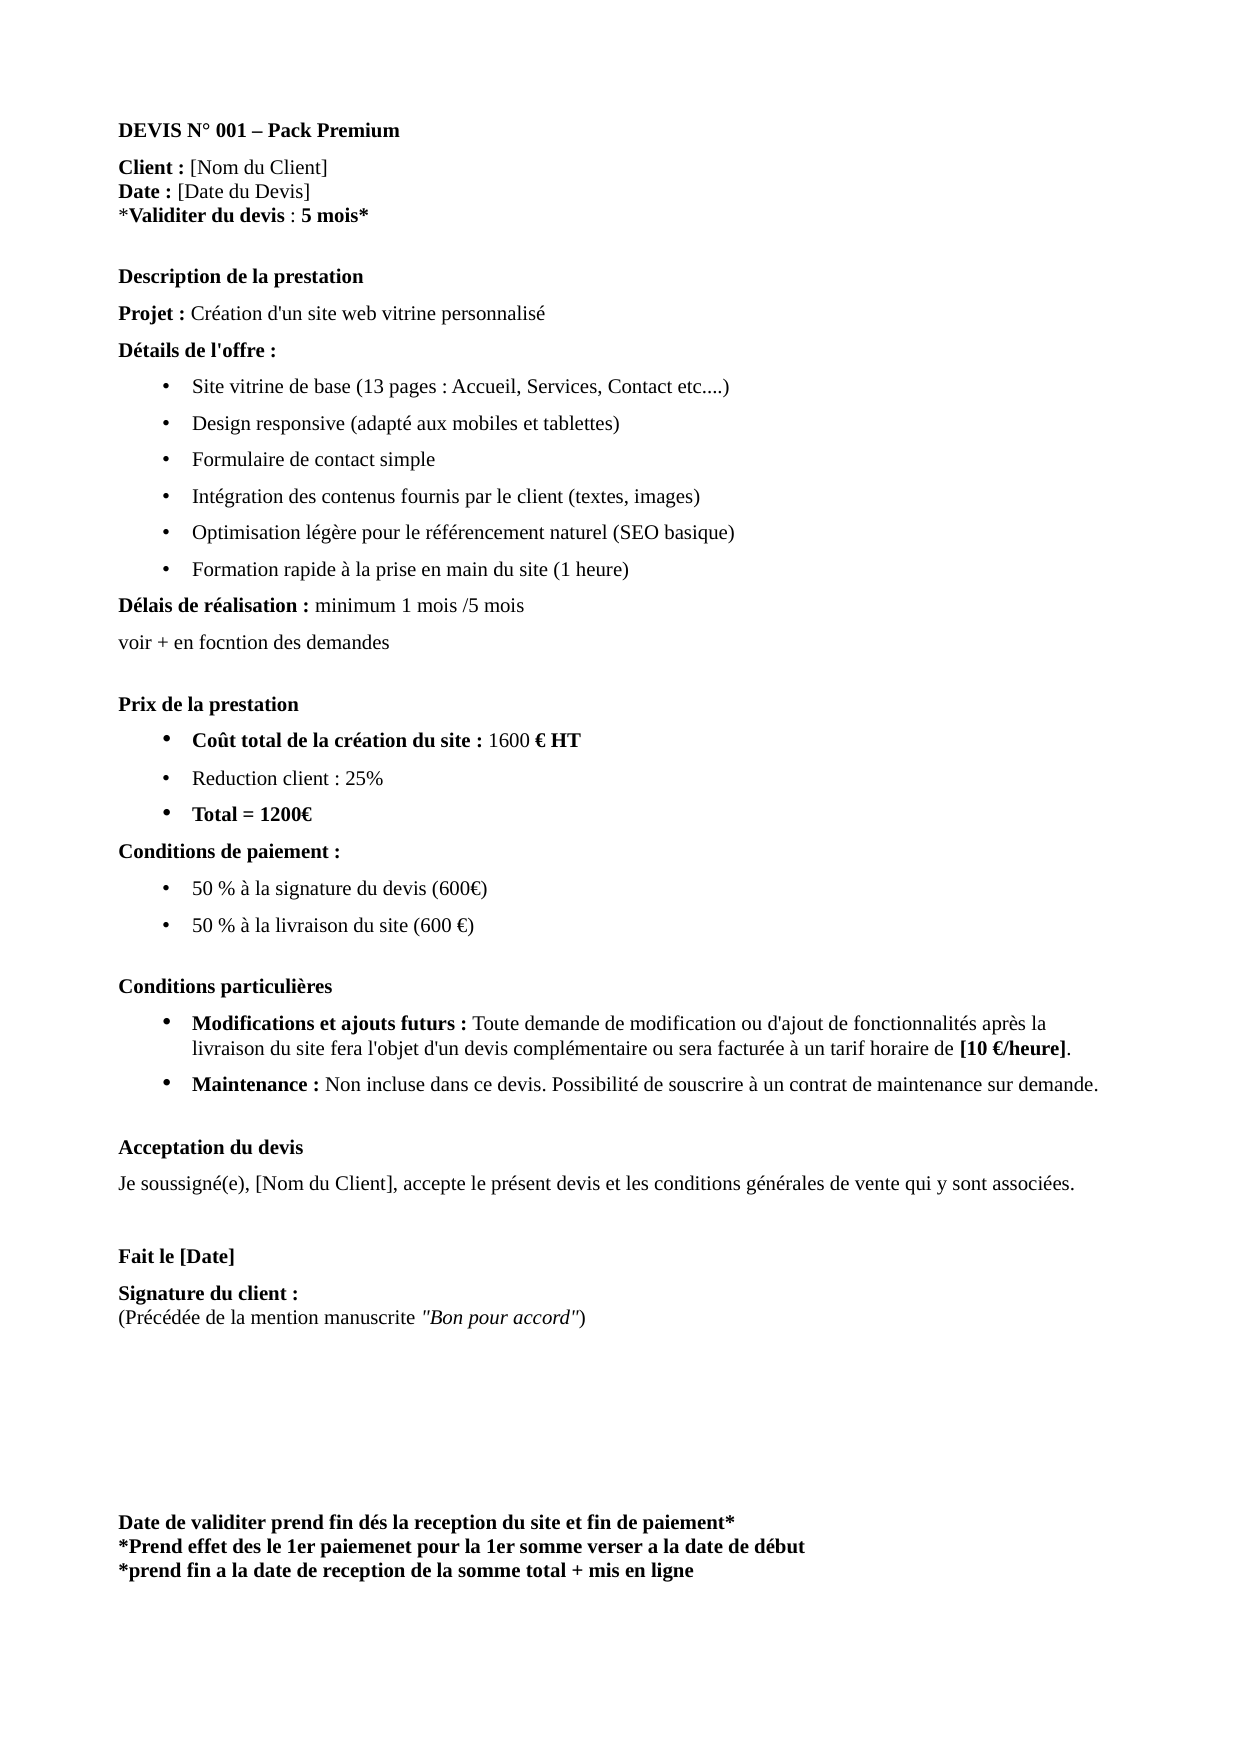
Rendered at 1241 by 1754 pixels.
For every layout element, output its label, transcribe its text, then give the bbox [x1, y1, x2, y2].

list Total = 1200€ [162, 802, 1122, 827]
text Délais de réalisation : minimum 1 mois /5 mois [118, 593, 1122, 617]
subtitle Description de la prestation [118, 264, 1122, 288]
list Formulaire de contact simple [162, 447, 1122, 471]
text Fait le [Date] [118, 1244, 1122, 1268]
text voir + en focntion des demandes [118, 630, 1122, 654]
text Signature du client : (Précédée de la mention manuscrite "Bon pour accord") [118, 1281, 1122, 1329]
list 50 % à la signature du devis (600€) [162, 876, 1122, 900]
text Détails de l'offre : [118, 337, 1122, 362]
list Maintenance : Non incluse dans ce devis. Possibilité de souscrire à un contrat de maintenance sur demande. [162, 1072, 1122, 1097]
text Projet : Création d'un site web vitrine personnalisé [118, 301, 1122, 325]
text *Prend effet des le 1er paiemenet pour la 1er somme verser a la date de début [118, 1534, 1122, 1558]
list Site vitrine de base (13 pages : Accueil, Services, Contact etc....) [162, 374, 1122, 398]
list Intégration des contenus fournis par le client (textes, images) [162, 484, 1122, 508]
subtitle Prix de la prestation [118, 692, 1122, 716]
subtitle Conditions particulières [118, 974, 1122, 998]
subtitle Acceptation du devis [118, 1134, 1122, 1159]
text Client : [Nom du Client] Date : [Date du Devis] *Validiter du devis : 5 mois* [118, 155, 1122, 227]
text *prend fin a la date de reception de la somme total + mis en ligne [118, 1558, 1122, 1582]
list Coût total de la création du site : 1600 € HT [162, 728, 1122, 753]
list Formation rapide à la prise en main du site (1 heure) [162, 557, 1122, 581]
text Conditions de paiement : [118, 839, 1122, 863]
text Date de validiter prend fin dés la reception du site et fin de paiement* [118, 1510, 1122, 1534]
list 50 % à la livraison du site (600 €) [162, 913, 1122, 937]
text Je soussigné(e), [Nom du Client], accepte le présent devis et les conditions générales de vente qui y sont associées. [118, 1171, 1122, 1195]
list Modifications et ajouts futurs : Toute demande de modification ou d'ajout de fonctionnalités après la livraison du site fera l'objet d'un devis complémentaire ou sera facturée à un tarif horaire de [10 €/heure]. [162, 1011, 1122, 1060]
text DEVIS N° 001 – Pack Premium [118, 118, 1122, 142]
list Design responsive (adapté aux mobiles et tablettes) [162, 411, 1122, 435]
list Reduction client : 25% [162, 766, 1122, 789]
list Optimisation légère pour le référencement naturel (SEO basique) [162, 520, 1122, 544]
